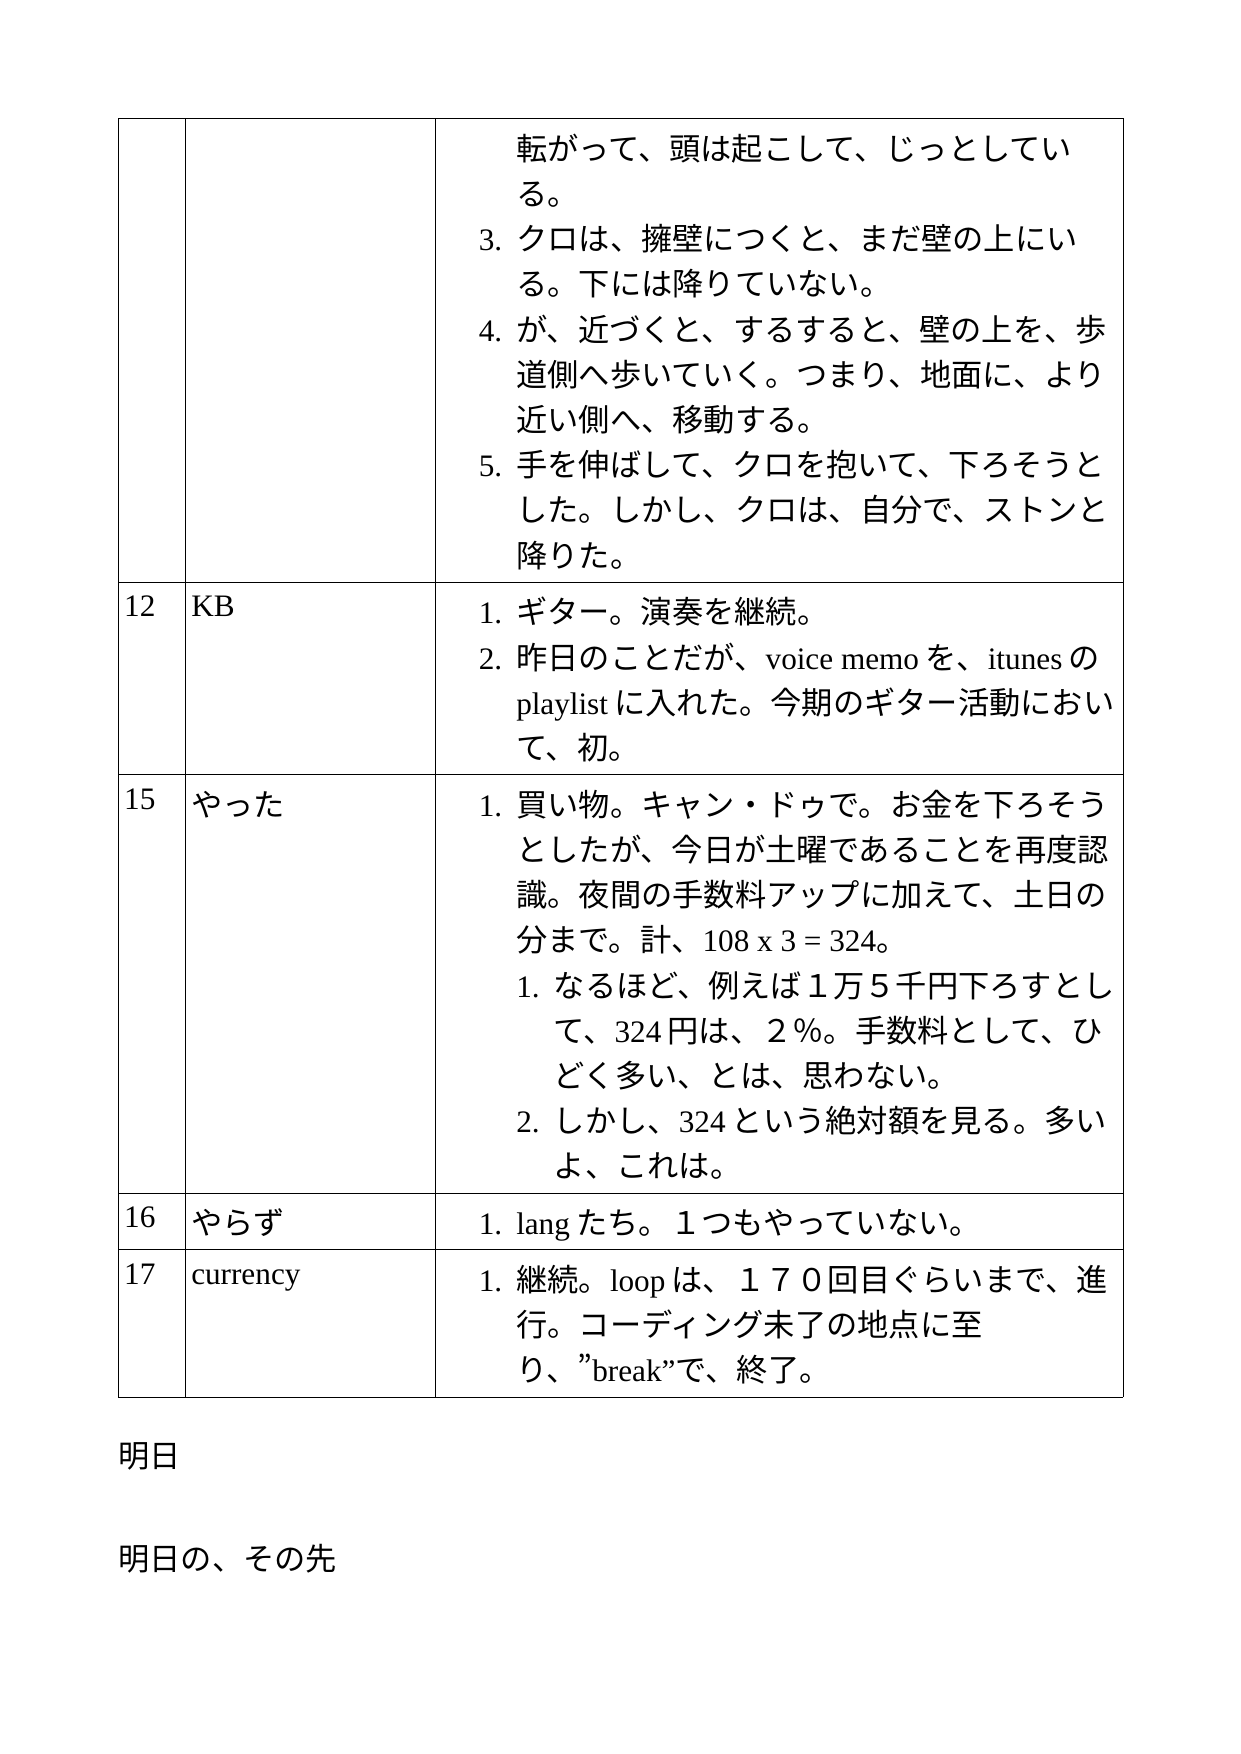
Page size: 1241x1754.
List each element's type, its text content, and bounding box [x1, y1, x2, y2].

table_cell langたち。１つもやっていない。 [436, 1194, 1123, 1249]
text 明日の、その先 [118, 1541, 1122, 1577]
table_cell [119, 119, 185, 582]
table_cell [186, 119, 435, 582]
table_cell やらず [186, 1194, 435, 1249]
table_cell ギター。演奏を継続。 昨日のことだが、voice memoを、itunesのplaylistに入れた。今期のギター活動において、初。 [436, 583, 1123, 774]
table_cell 15 [119, 775, 185, 1193]
table_cell 12 [119, 583, 185, 774]
table_cell 買い物。キャン・ドゥで。お金を下ろそうとしたが、今日が土曜であることを再度認識。夜間の手数料アップに加えて、土日の分まで。計、108 x 3 = 324。 なるほど、例えば１万５千円下ろすとして、324円は、２％。手数料として、ひどく多い、とは、思わない。 しかし、324という絶対額を見る。多いよ、これは。 [436, 775, 1123, 1193]
table_cell 継続。loopは、１７０回目ぐらいまで、進行。コーディング未了の地点に至り、”break”で、終了。 [436, 1250, 1123, 1397]
table_cell 転がって、頭は起こして、じっとしている。 クロは、擁壁につくと、まだ壁の上にいる。下には降りていない。 が、近づくと、するすると、壁の上を、歩道側へ歩いていく。つまり、地面に、より近い側へ、移動する。 手を伸ばして、クロを抱いて、下ろそうとした。しかし、クロは、自分で、ストンと降りた。 [436, 119, 1123, 582]
table_cell KB [186, 583, 435, 774]
table_cell currency [186, 1250, 435, 1397]
table_cell 16 [119, 1194, 185, 1249]
table_cell 17 [119, 1250, 185, 1397]
table_cell やった [186, 775, 435, 1193]
text 明日 [118, 1438, 1122, 1474]
